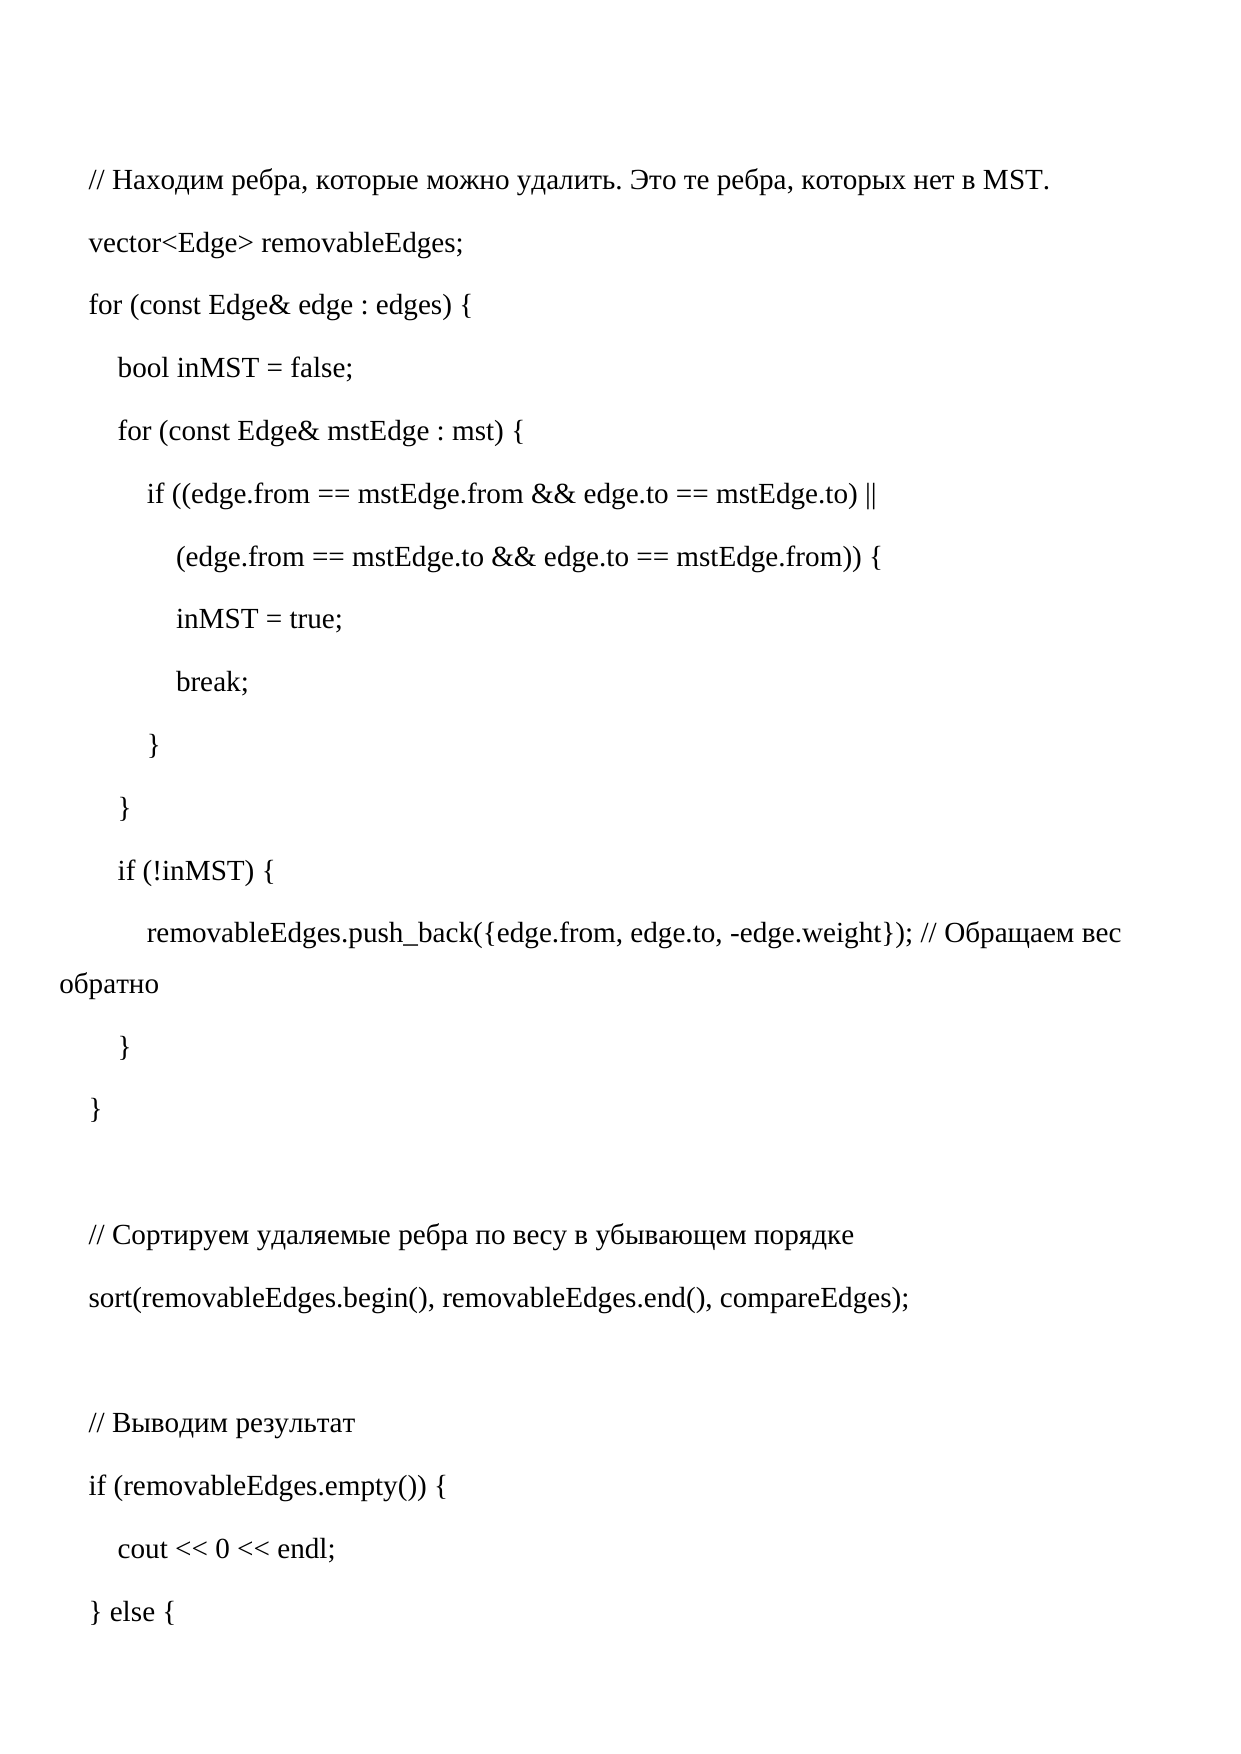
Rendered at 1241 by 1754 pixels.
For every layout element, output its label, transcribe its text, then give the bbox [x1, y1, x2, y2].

text inMST = true; [59, 602, 1181, 635]
text vector<Edge> removableEdges; [59, 225, 1181, 258]
text // Находим ребра, которые можно удалить. Это те ребра, которых нет в MST. [59, 162, 1181, 195]
text if (!inMST) { [59, 853, 1181, 886]
text for (const Edge& mstEdge : mst) { [59, 413, 1181, 447]
text } [59, 1029, 1181, 1062]
text } else { [59, 1594, 1181, 1628]
text sort(removableEdges.begin(), removableEdges.end(), compareEdges); [59, 1280, 1181, 1313]
text bool inMST = false; [59, 350, 1181, 384]
text if (removableEdges.empty()) { [59, 1468, 1181, 1502]
text (edge.from == mstEdge.to && edge.to == mstEdge.from)) { [59, 539, 1181, 572]
text break; [59, 664, 1181, 698]
text } [59, 1092, 1181, 1125]
text for (const Edge& edge : edges) { [59, 287, 1181, 321]
text removableEdges.push_back({edge.from, edge.to, -edge.weight}); // Обращаем вес обратно [59, 916, 1181, 999]
text cout << 0 << endl; [59, 1531, 1181, 1565]
text } [59, 790, 1181, 823]
text } [59, 727, 1181, 761]
text // Сортируем удаляемые ребра по весу в убывающем порядке [59, 1217, 1181, 1251]
text if ((edge.from == mstEdge.from && edge.to == mstEdge.to) || [59, 476, 1181, 509]
text // Выводим результат [59, 1406, 1181, 1439]
